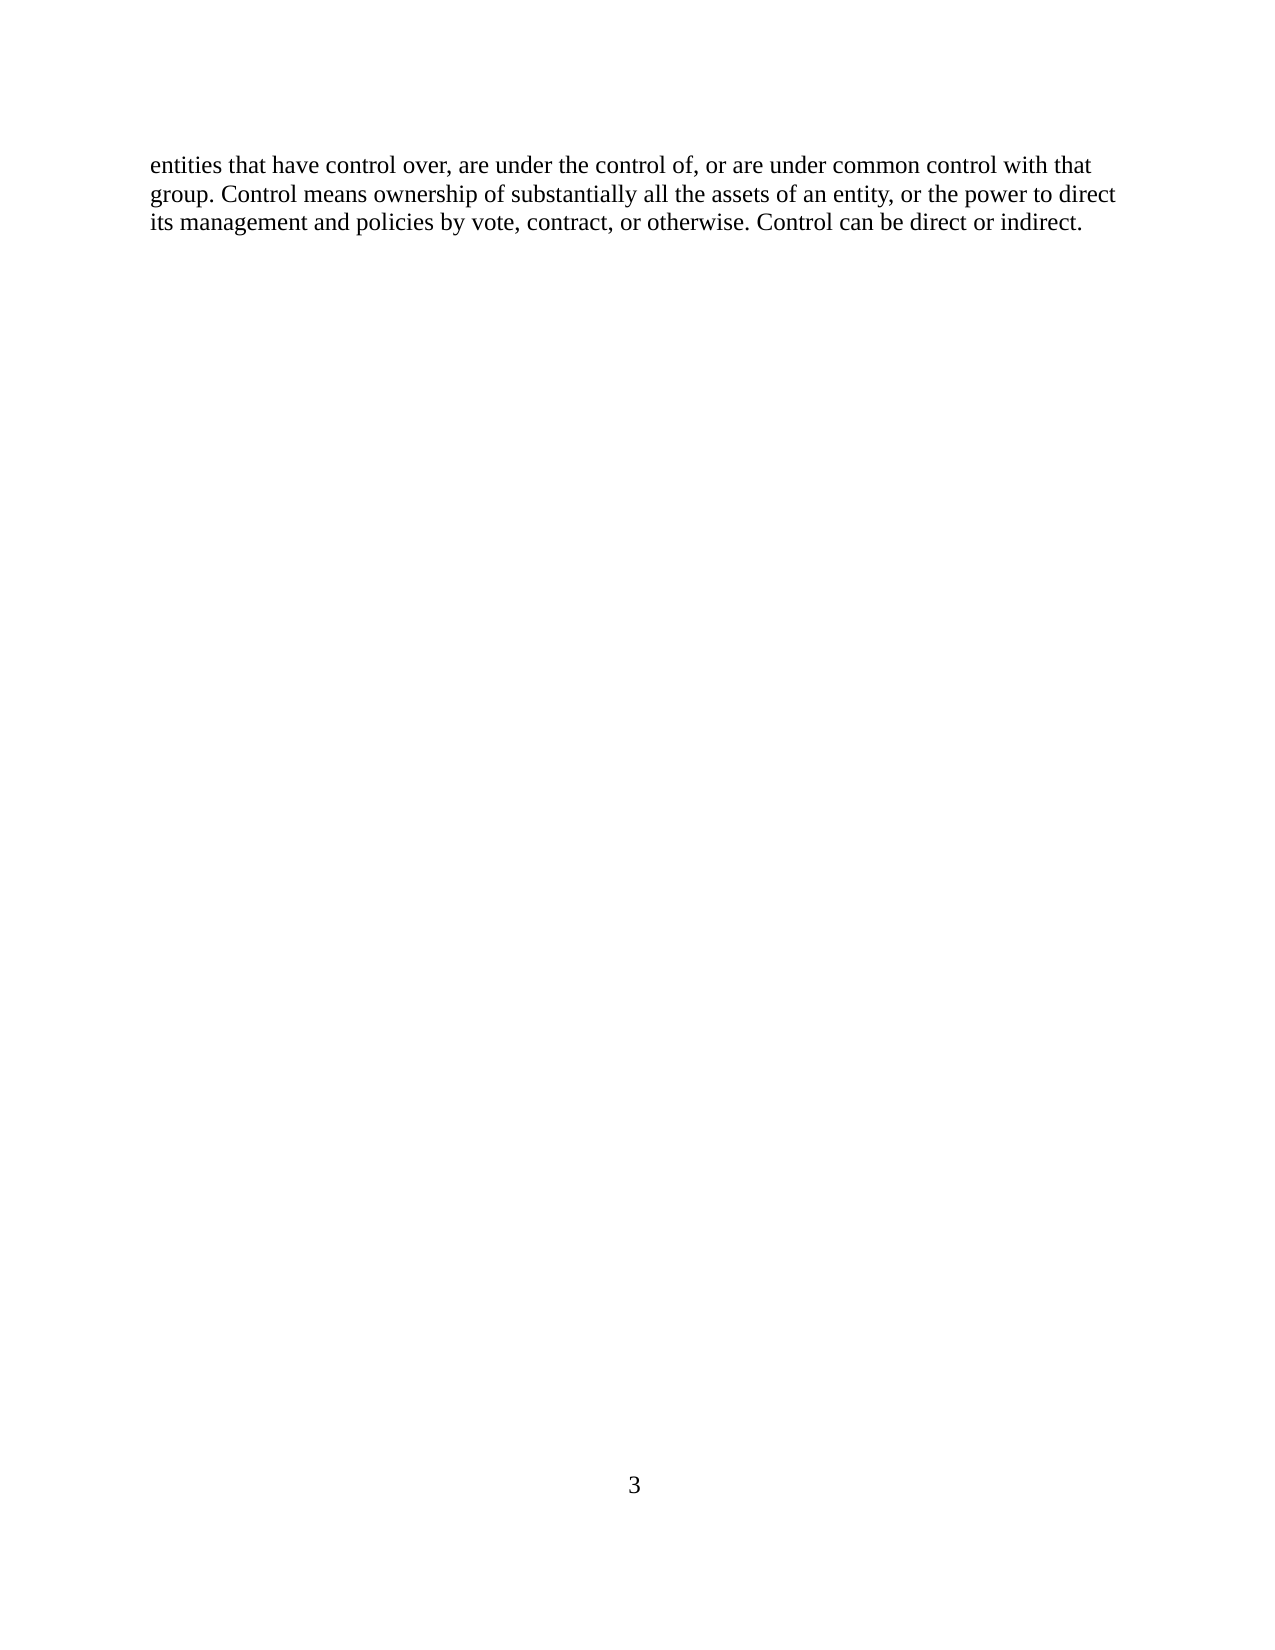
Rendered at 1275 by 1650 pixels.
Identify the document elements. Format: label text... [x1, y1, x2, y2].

text entities that have control over, are under the control of, or are under common control with that group. Control means ownership of substantially all the assets of an entity, or the power to direct its management and policies by vote, contract, or otherwise. Control can be direct or indirect. [150, 150, 1125, 236]
